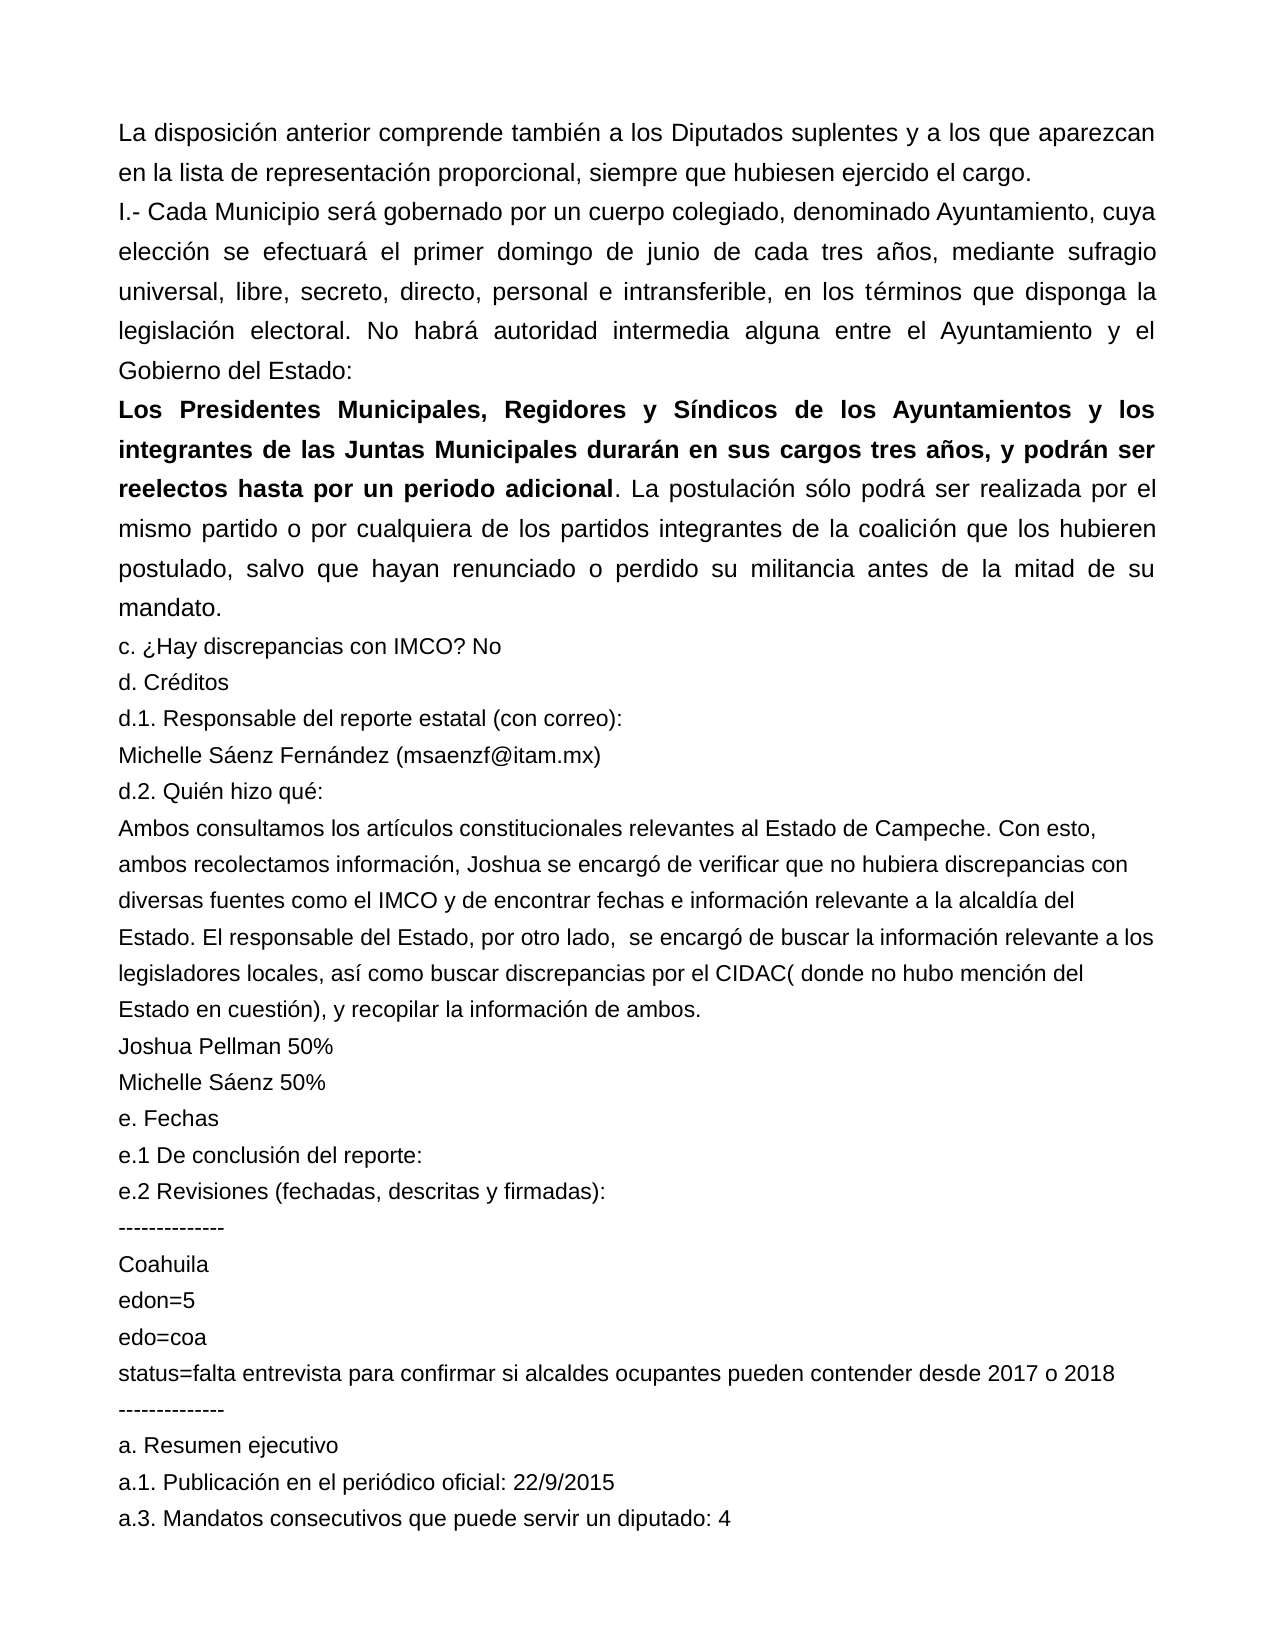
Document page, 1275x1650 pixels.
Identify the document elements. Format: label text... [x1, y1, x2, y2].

text -------------- [118, 1396, 1157, 1422]
text e.2 Revisiones (fechadas, descritas y firmadas): [118, 1178, 1157, 1204]
text edon=5 [118, 1287, 1157, 1313]
text edo=coa [118, 1323, 1157, 1350]
text I.- Cada Municipio será gobernado por un cuerpo colegiado, denominado Ayuntamiento, cuya elección se efectuará el primer domingo de junio de cada tres años, mediante sufragio universal, libre, secreto, directo, personal e intransferible, en los términos que disponga la legislación electoral. No habrá autoridad intermedia alguna entre el Ayuntamiento y el Gobierno del Estado: [118, 197, 1157, 384]
text d.2. Quién hizo qué: [118, 778, 1157, 804]
text e.1 De conclusión del reporte: [118, 1142, 1157, 1168]
text a.1. Publicación en el periódico oficial: 22/9/2015 [118, 1469, 1157, 1495]
text La disposición anterior comprende también a los Diputados suplentes y a los que aparezcan en la lista de representación proporcional, siempre que hubiesen ejercido el cargo. [118, 118, 1157, 186]
text c. ¿Hay discrepancias con IMCO? No [118, 633, 1157, 659]
text Michelle Sáenz Fernández (msaenzf@itam.mx) [118, 742, 1157, 768]
text Coahuila [118, 1251, 1157, 1277]
text a.3. Mandatos consecutivos que puede servir un diputado: 4 [118, 1505, 1157, 1532]
text -------------- [118, 1214, 1157, 1241]
text Ambos consultamos los artículos constitucionales relevantes al Estado de Campeche. Con esto, ambos recolectamos información, Joshua se encargó de verificar que no hubiera discrepancias con diversas fuentes como el IMCO y de encontrar fechas e información relevante a la alcaldía del Estado. El responsable del Estado, por otro lado, se encargó de buscar la información relevante a los legisladores locales, así como buscar discrepancias por el CIDAC( donde no hubo mención del Estado en cuestión), y recopilar la información de ambos. [118, 814, 1157, 1023]
text d.1. Responsable del reporte estatal (con correo): [118, 705, 1157, 732]
text Los Presidentes Municipales, Regidores y Síndicos de los Ayuntamientos y los integrantes de las Juntas Municipales durarán en sus cargos tres años, y podrán ser reelectos hasta por un periodo adicional. La postulación sólo podrá ser realizada por el mismo partido o por cualquiera de los partidos integrantes de la coalición que los hubieren postulado, salvo que hayan renunciado o perdido su militancia antes de la mitad de su mandato. [118, 395, 1157, 622]
text d. Créditos [118, 669, 1157, 695]
text status=falta entrevista para confirmar si alcaldes ocupantes pueden contender desde 2017 o 2018 [118, 1360, 1157, 1386]
text a. Resumen ejecutivo [118, 1432, 1157, 1459]
text Michelle Sáenz 50% [118, 1069, 1157, 1095]
text Joshua Pellman 50% [118, 1033, 1157, 1059]
text e. Fechas [118, 1105, 1157, 1132]
